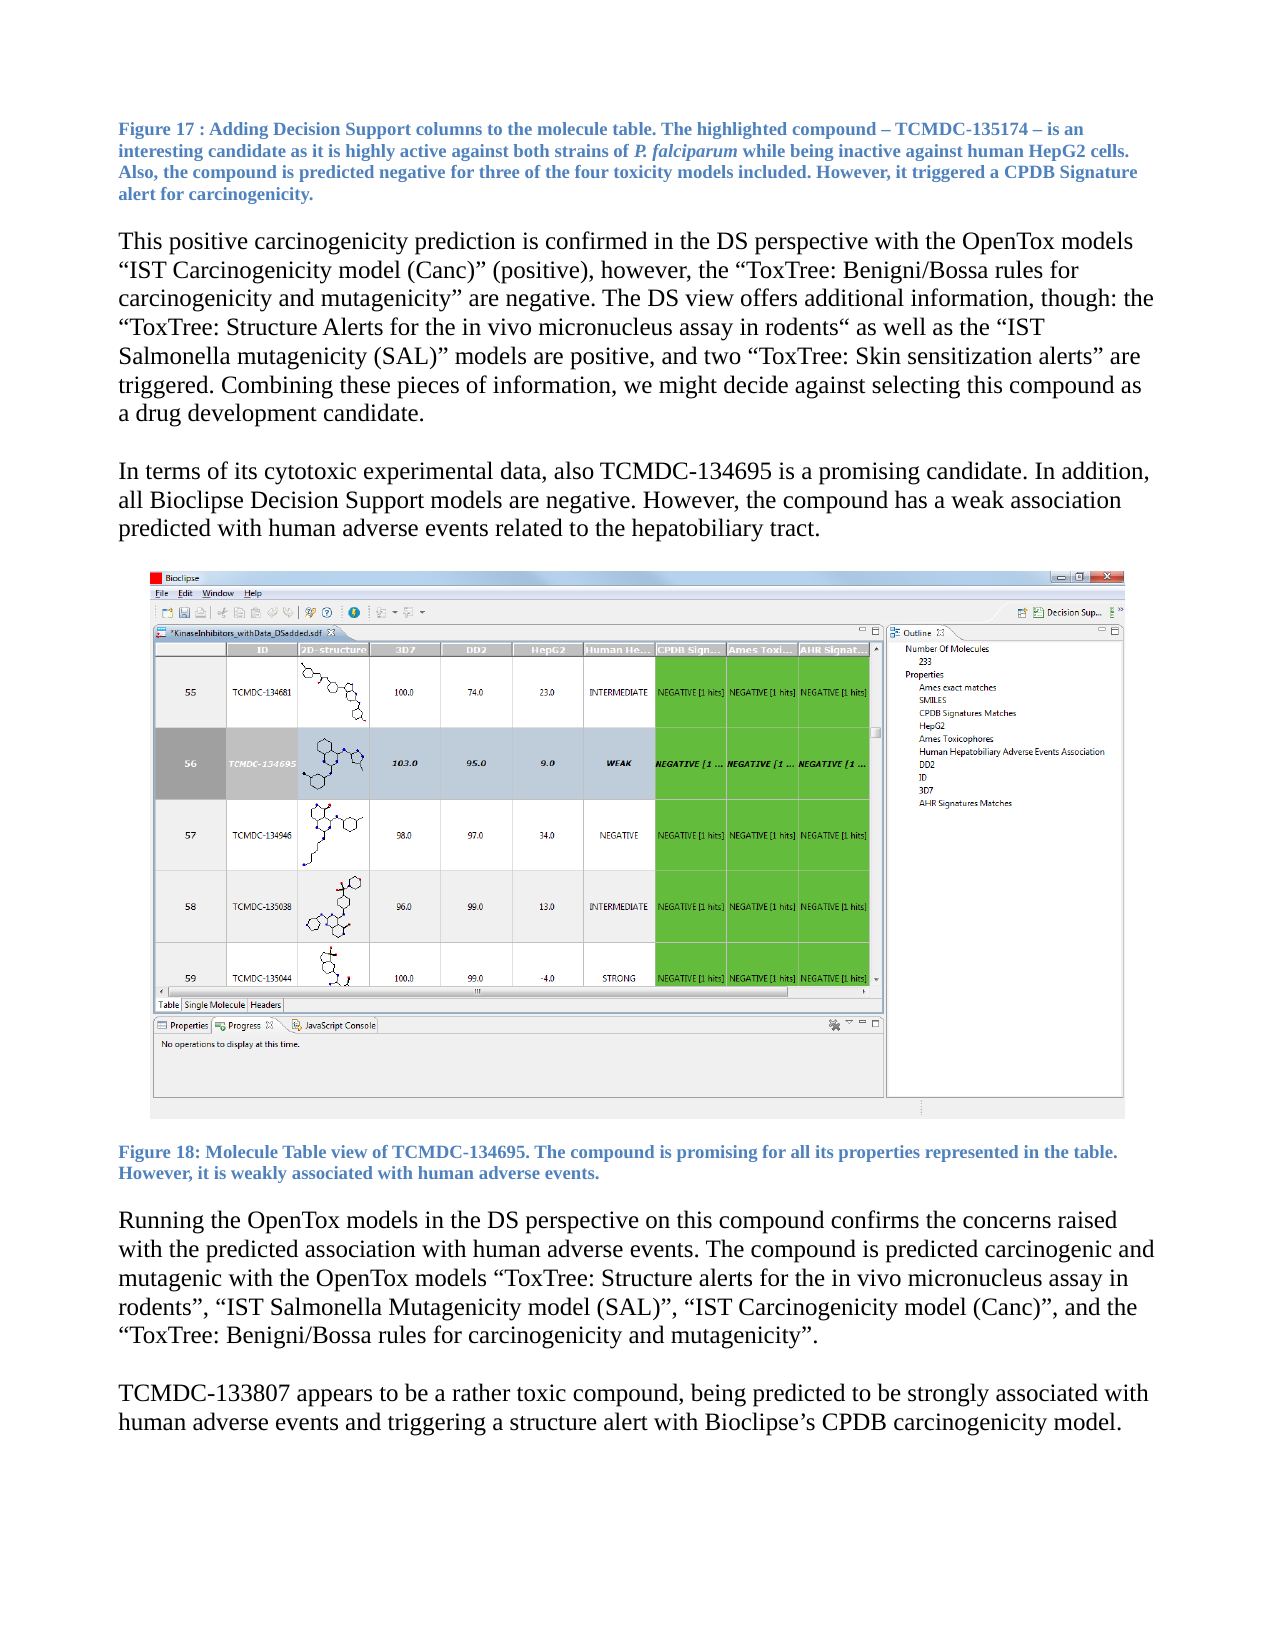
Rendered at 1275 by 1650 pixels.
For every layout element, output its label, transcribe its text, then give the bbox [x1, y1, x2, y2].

text TCMDC-133807 appears to be a rather toxic compound, being predicted to be strongly associated with human adverse events and triggering a structure alert with Bioclipse’s CPDB carcinogenicity model. [118, 1378, 1157, 1435]
text Running the OpenTox models in the DS perspective on this compound confirms the concerns raised with the predicted association with human adverse events. The compound is predicted carcinogenic and mutagenic with the OpenTox models “ToxTree: Structure alerts for the in vivo micronucleus assay in rodents”, “IST Salmonella Mutagenicity model (SAL)”, “IST Carcinogenicity model (Canc)”, and the “ToxTree: Benigni/Bossa rules for carcinogenicity and mutagenicity”. [118, 1205, 1157, 1349]
text In terms of its cytotoxic experimental data, also TCMDC-134695 is a promising candidate. In addition, all Bioclipse Decision Support models are negative. However, the compound has a weak association predicted with human adverse events related to the hepatobiliary tract. [118, 456, 1157, 542]
picture [150, 571, 1125, 1119]
text Figure 17 : Adding Decision Support columns to the molecule table. The highlighted compound – TCMDC-135174 – is an interesting candidate as it is highly active against both strains of P. falciparum while being inactive against human HepG2 cells. Also, the compound is predicted negative for three of the four toxicity models included. However, it triggered a CPDB Signature alert for carcinogenicity. [118, 118, 1157, 204]
text Figure 18: Molecule Table view of TCMDC-134695. The compound is promising for all its properties represented in the table. However, it is weakly associated with human adverse events. [118, 1141, 1157, 1184]
text This positive carcinogenicity prediction is confirmed in the DS perspective with the OpenTox models “IST Carcinogenicity model (Canc)” (positive), however, the “ToxTree: Benigni/Bossa rules for carcinogenicity and mutagenicity” are negative. The DS view offers additional information, though: the “ToxTree: Structure Alerts for the in vivo micronucleus assay in rodents“ as well as the “IST Salmonella mutagenicity (SAL)” models are positive, and two “ToxTree: Skin sensitization alerts” are triggered. Combining these pieces of information, we might decide against selecting this compound as a drug development candidate. [118, 226, 1157, 427]
